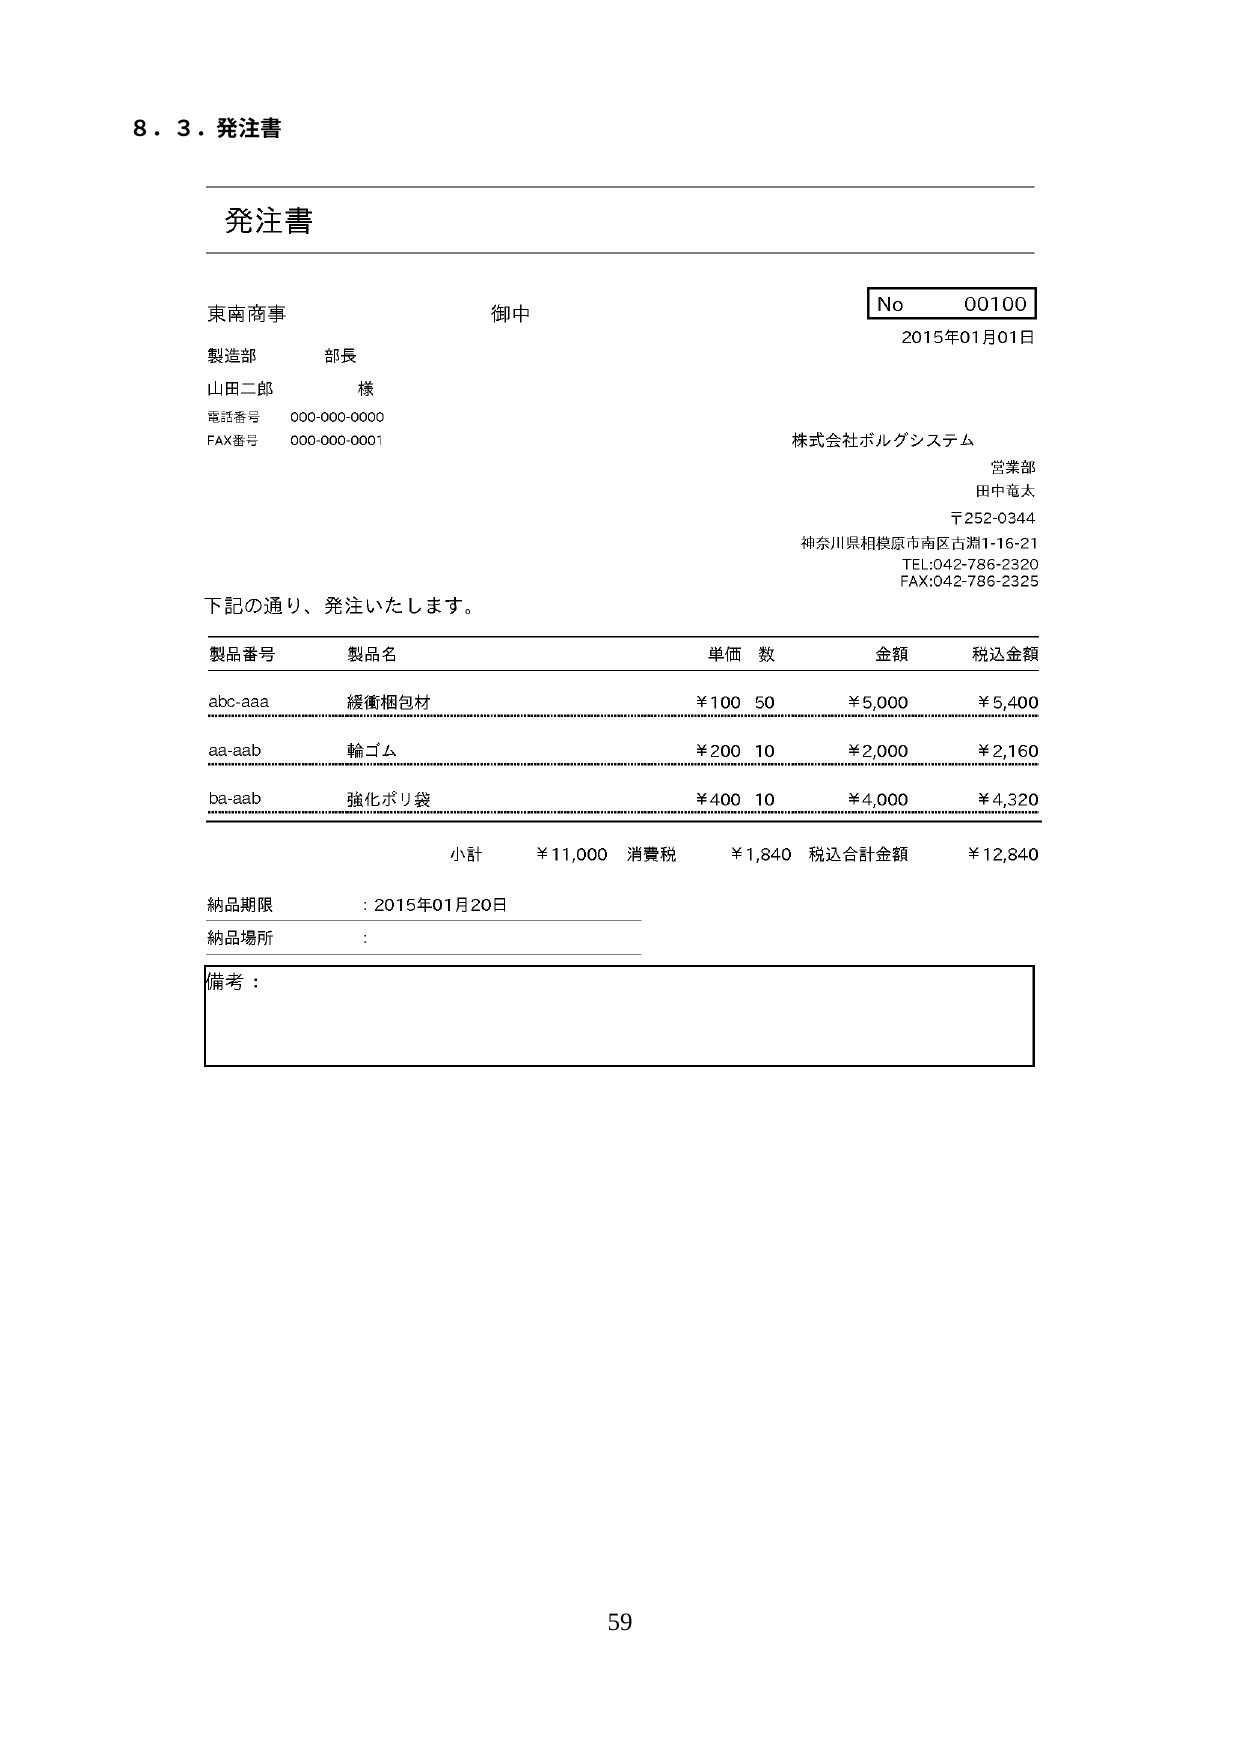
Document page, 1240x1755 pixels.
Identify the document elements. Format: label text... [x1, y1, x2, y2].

text ８．３．発注書 [129, 118, 1121, 141]
picture [123, 153, 1117, 1558]
